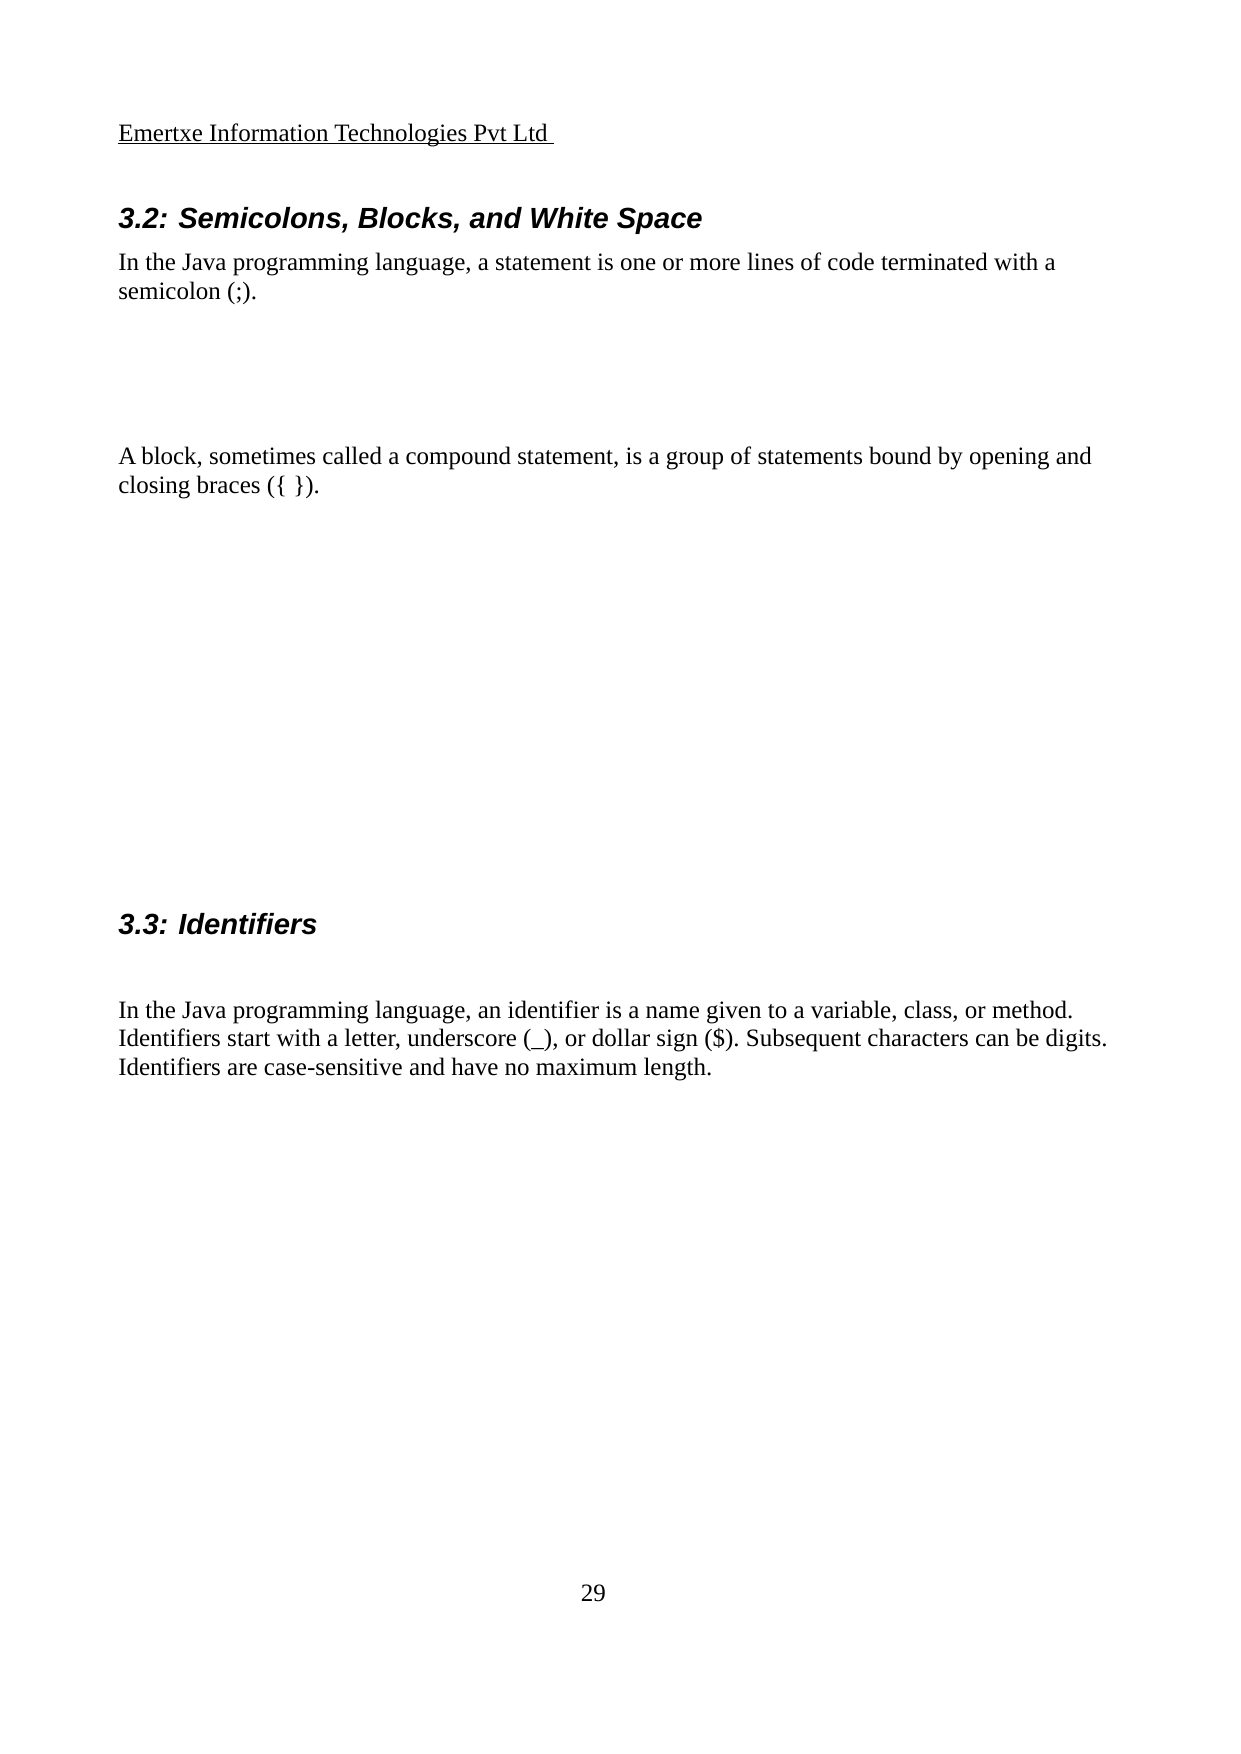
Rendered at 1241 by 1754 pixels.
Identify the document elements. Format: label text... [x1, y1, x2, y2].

subtitle Semicolons, Blocks, and White Space [118, 201, 1122, 235]
text In the Java programming language, a statement is one or more lines of code terminated with a semicolon (;). [118, 247, 1122, 305]
text A block, sometimes called a compound statement, is a group of statements bound by opening and closing braces ({ }). [118, 441, 1122, 499]
subtitle Identifiers [118, 907, 1122, 941]
text In the Java programming language, an identifier is a name given to a variable, class, or method. Identifiers start with a letter, underscore (_), or dollar sign ($). Subsequent characters can be digits. Identifiers are case-sensitive and have no maximum length. [118, 995, 1122, 1081]
